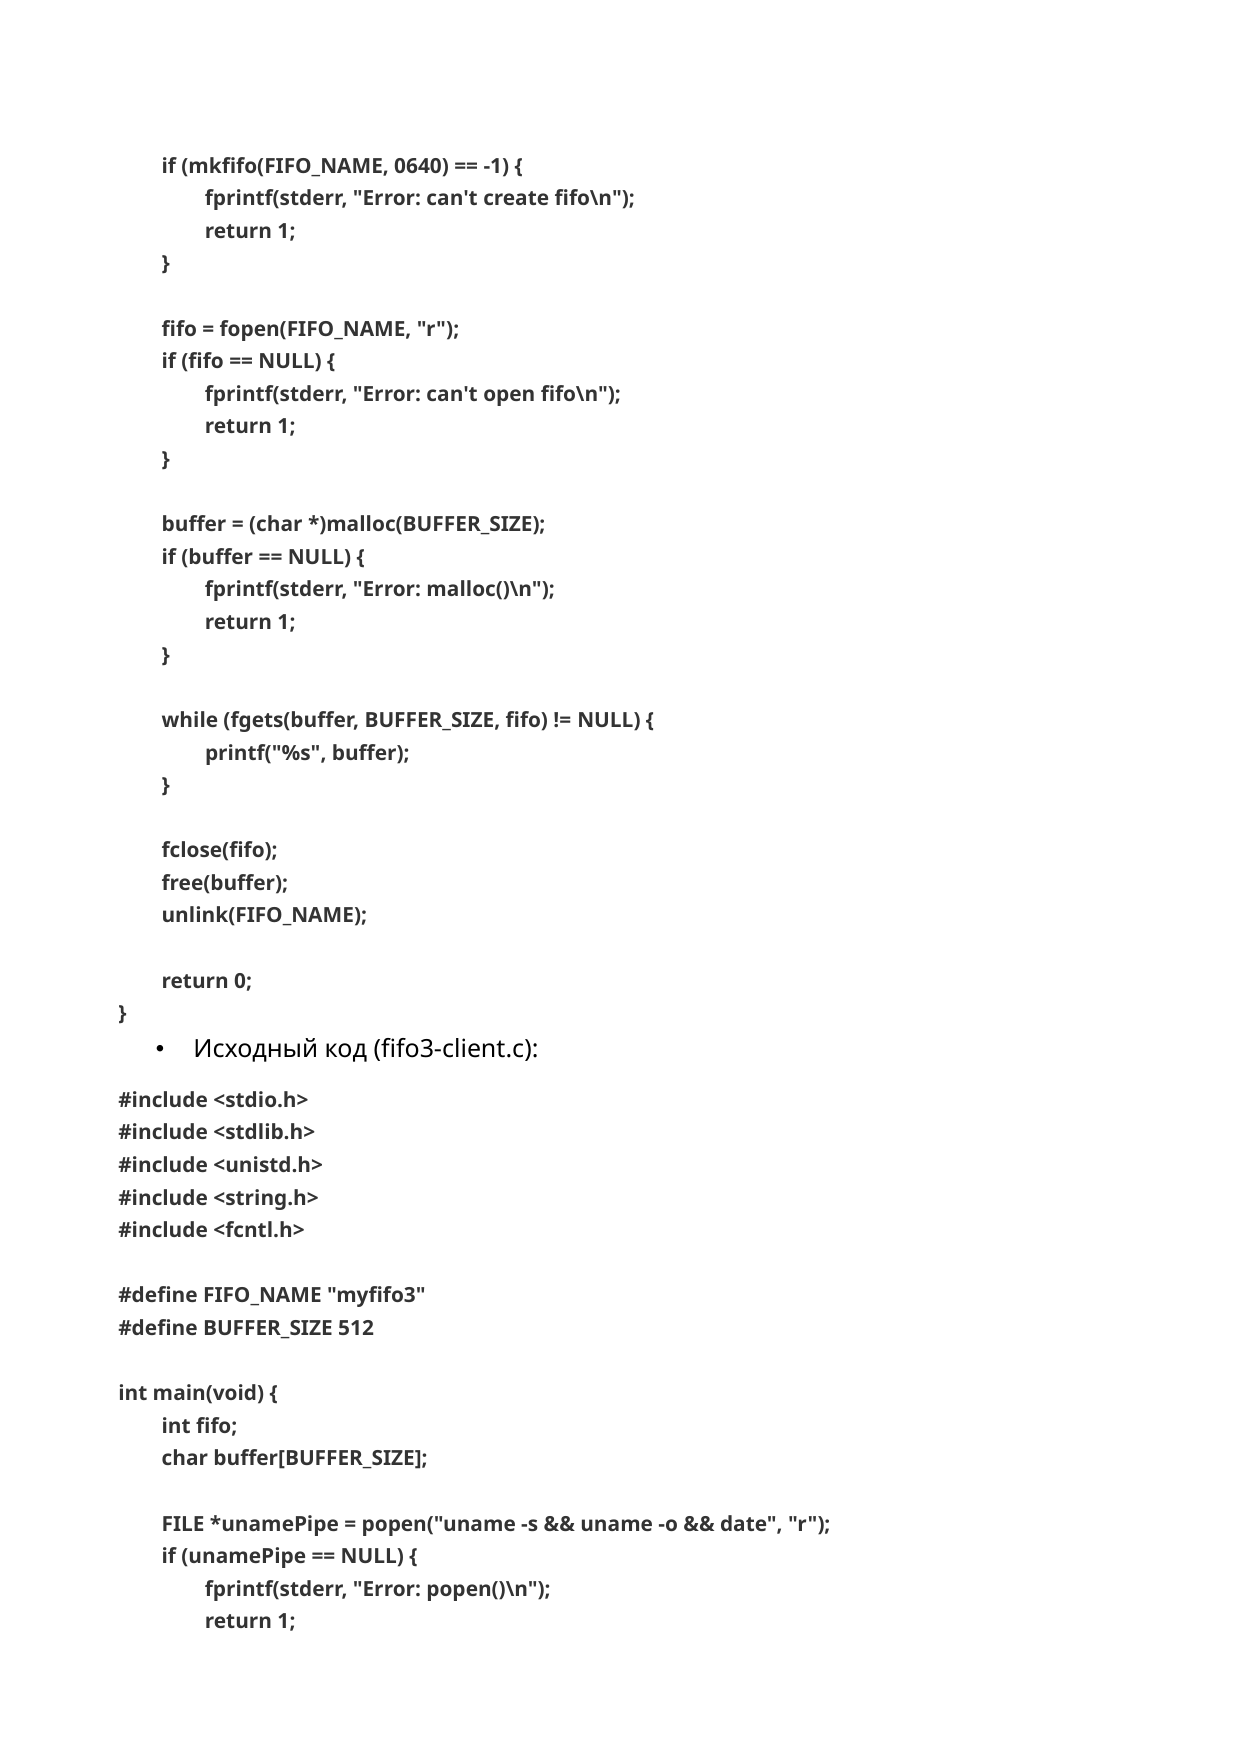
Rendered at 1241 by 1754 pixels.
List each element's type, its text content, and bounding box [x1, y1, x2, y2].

text } [118, 640, 1122, 668]
text while (fgets(buffer, BUFFER_SIZE, fifo) != NULL) { [118, 705, 1122, 733]
text #include <stdlib.h> [118, 1117, 1122, 1146]
text return 1; [118, 216, 1122, 244]
text fclose(fifo); [118, 835, 1122, 864]
text if (mkfifo(FIFO_NAME, 0640) == -1) { [118, 151, 1122, 179]
text FILE *unamePipe = popen("uname -s && uname -o && date", "r"); [118, 1509, 1122, 1537]
text } [118, 248, 1122, 277]
text return 1; [118, 412, 1122, 440]
text #include <unistd.h> [118, 1150, 1122, 1178]
text } [118, 998, 1122, 1027]
text fprintf(stderr, "Error: can't create fifo\n"); [118, 183, 1122, 212]
text #define BUFFER_SIZE 512 [118, 1313, 1122, 1341]
text fifo = fopen(FIFO_NAME, "r"); [118, 314, 1122, 342]
text unlink(FIFO_NAME); [118, 901, 1122, 929]
text return 0; [118, 966, 1122, 994]
text fprintf(stderr, "Error: malloc()\n"); [118, 574, 1122, 603]
text return 1; [118, 1606, 1122, 1635]
text free(buffer); [118, 868, 1122, 896]
text char buffer[BUFFER_SIZE]; [118, 1443, 1122, 1472]
text #define FIFO_NAME "myfifo3" [118, 1280, 1122, 1309]
text buffer = (char *)malloc(BUFFER_SIZE); [118, 509, 1122, 538]
text int main(void) { [118, 1378, 1122, 1407]
text } [118, 444, 1122, 473]
text printf("%s", buffer); [118, 738, 1122, 766]
text return 1; [118, 607, 1122, 636]
text #include <stdio.h> [118, 1085, 1122, 1113]
text } [118, 770, 1122, 799]
text if (unamePipe == NULL) { [118, 1541, 1122, 1570]
list Исходный код (fifo3-client.c): [156, 1031, 1122, 1065]
text if (buffer == NULL) { [118, 542, 1122, 570]
text int fifo; [118, 1411, 1122, 1439]
text #include <string.h> [118, 1183, 1122, 1211]
text fprintf(stderr, "Error: can't open fifo\n"); [118, 379, 1122, 407]
text #include <fcntl.h> [118, 1215, 1122, 1244]
text if (fifo == NULL) { [118, 346, 1122, 375]
text fprintf(stderr, "Error: popen()\n"); [118, 1574, 1122, 1602]
